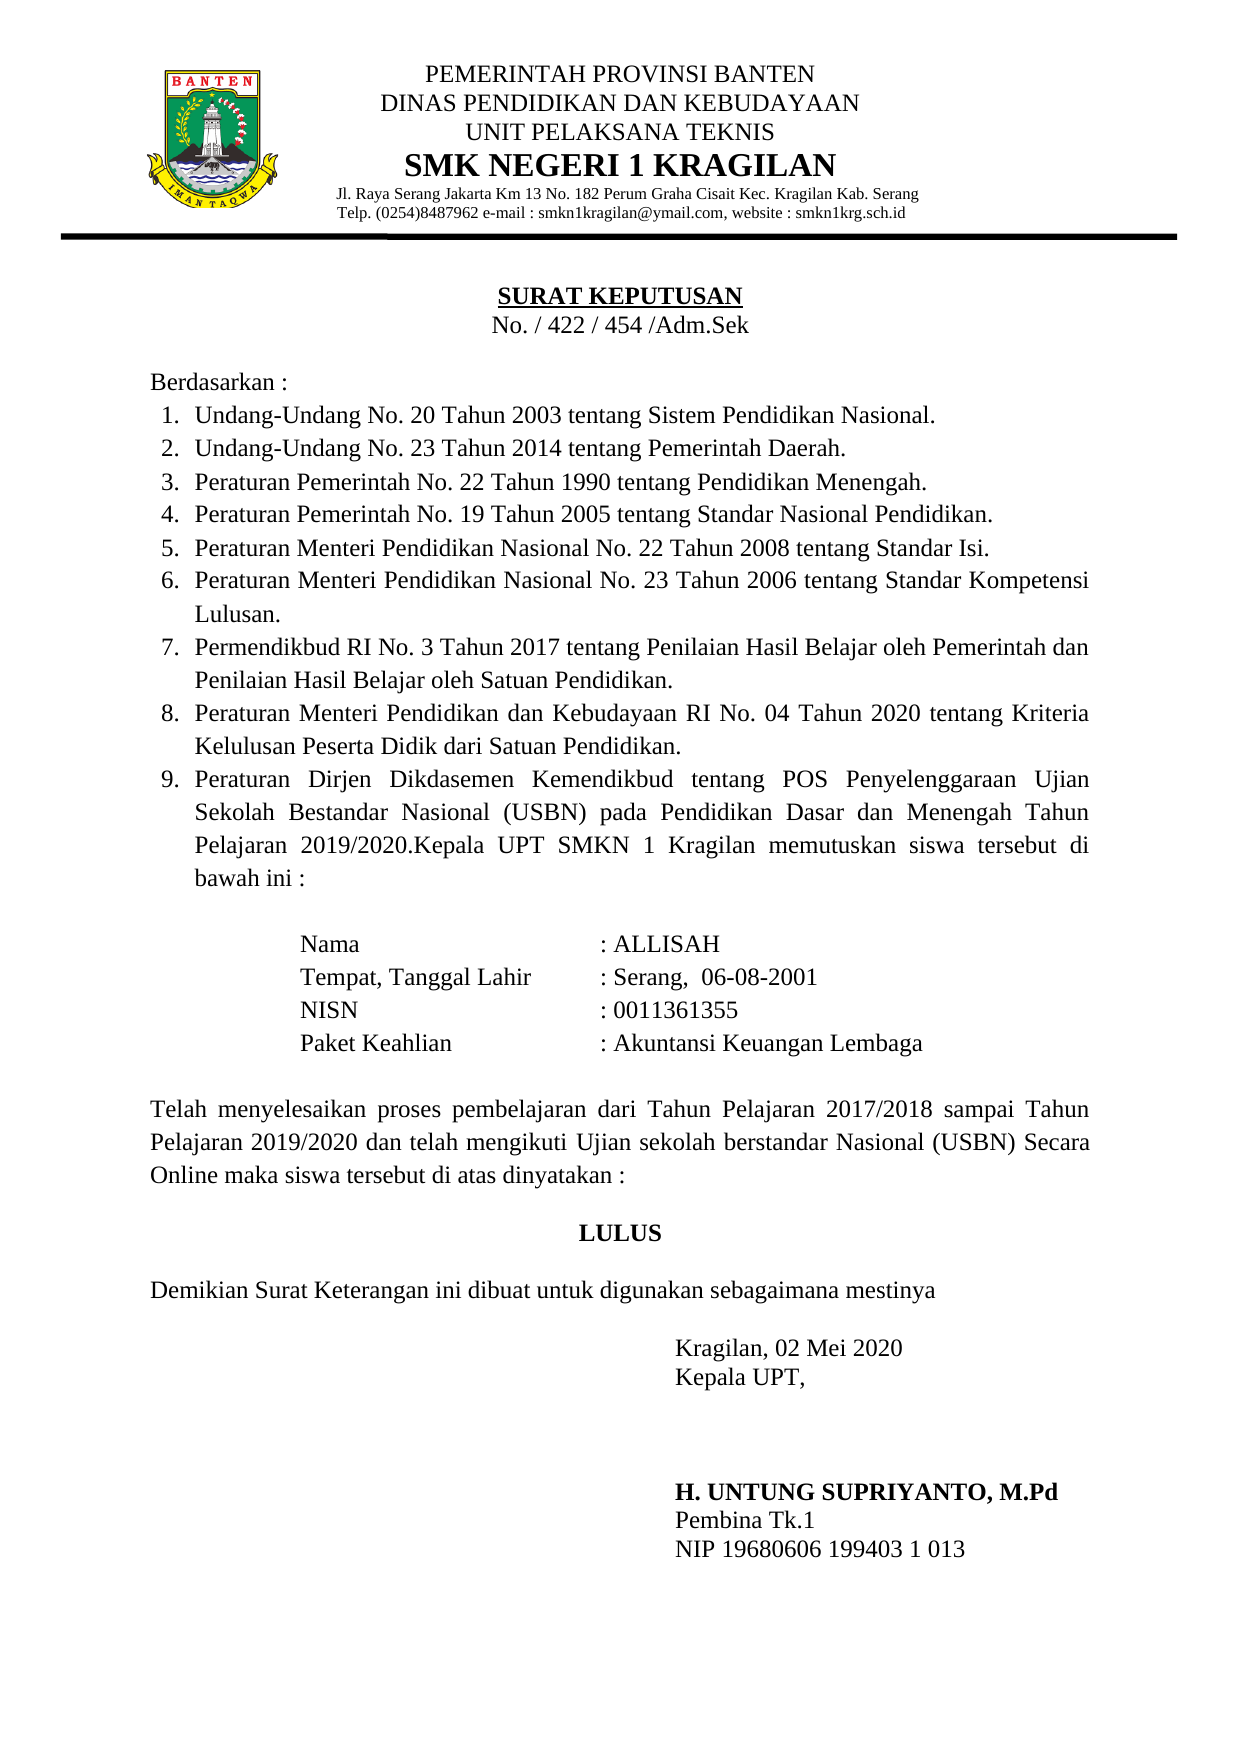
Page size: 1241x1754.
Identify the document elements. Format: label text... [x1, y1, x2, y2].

list Peraturan Menteri Pendidikan Nasional No. 22 Tahun 2008 tentang Standar Isi. [179, 533, 1090, 561]
text Kragilan, 02 Mei 2020 [150, 1333, 1090, 1362]
list Permendikbud RI No. 3 Tahun 2017 tentang Penilaian Hasil Belajar oleh Pemerintah dan Penilaian Hasil Belajar oleh Satuan Pendidikan. [179, 632, 1090, 693]
text SURAT KEPUTUSAN [150, 281, 1090, 310]
text Paket Keahlian : Akuntansi Keuangan Lembaga [150, 1028, 1090, 1057]
list Peraturan Menteri Pendidikan dan Kebudayaan RI No. 04 Tahun 2020 tentang Kriteria Kelulusan Peserta Didik dari Satuan Pendidikan. [179, 698, 1090, 759]
picture [146, 70, 279, 208]
text Kepala UPT, [150, 1362, 1090, 1391]
list Peraturan Pemerintah No. 22 Tahun 1990 tentang Pendidikan Menengah. [179, 467, 1090, 495]
list Undang-Undang No. 20 Tahun 2003 tentang Sistem Pendidikan Nasional. [179, 401, 1090, 429]
text Berdasarkan : [150, 367, 1090, 396]
text LULUS [150, 1218, 1090, 1247]
text Telah menyelesaikan proses pembelajaran dari Tahun Pelajaran 2017/2018 sampai Tahun Pelajaran 2019/2020 dan telah mengikuti Ujian sekolah berstandar Nasional (USBN) Secara Online maka siswa tersebut di atas dinyatakan : [150, 1094, 1090, 1189]
list Peraturan Menteri Pendidikan Nasional No. 23 Tahun 2006 tentang Standar Kompetensi Lulusan. [179, 566, 1090, 627]
text NISN : 0011361355 [150, 995, 1090, 1024]
text Nama : ALLISAH [150, 929, 1090, 958]
text NIP 19680606 199403 1 013 [150, 1534, 1090, 1563]
list Peraturan Dirjen Dikdasemen Kemendikbud tentang POS Penyelenggaraan Ujian Sekolah Bestandar Nasional (USBN) pada Pendidikan Dasar dan Menengah Tahun Pelajaran 2019/2020.Kepala UPT SMKN 1 Kragilan memutuskan siswa tersebut di bawah ini : [179, 764, 1090, 892]
text No. / 422 / 454 /Adm.Sek [150, 310, 1090, 339]
text Pembina Tk.1 [150, 1506, 1090, 1534]
list Undang-Undang No. 23 Tahun 2014 tentang Pemerintah Daerah. [179, 433, 1090, 462]
text H. UNTUNG SUPRIYANTO, M.Pd [150, 1477, 1090, 1506]
text Demikian Surat Keterangan ini dibuat untuk digunakan sebagaimana mestinya [150, 1276, 1090, 1304]
text Tempat, Tanggal Lahir : Serang, 06-08-2001 [150, 962, 1090, 991]
list Peraturan Pemerintah No. 19 Tahun 2005 tentang Standar Nasional Pendidikan. [179, 499, 1090, 528]
